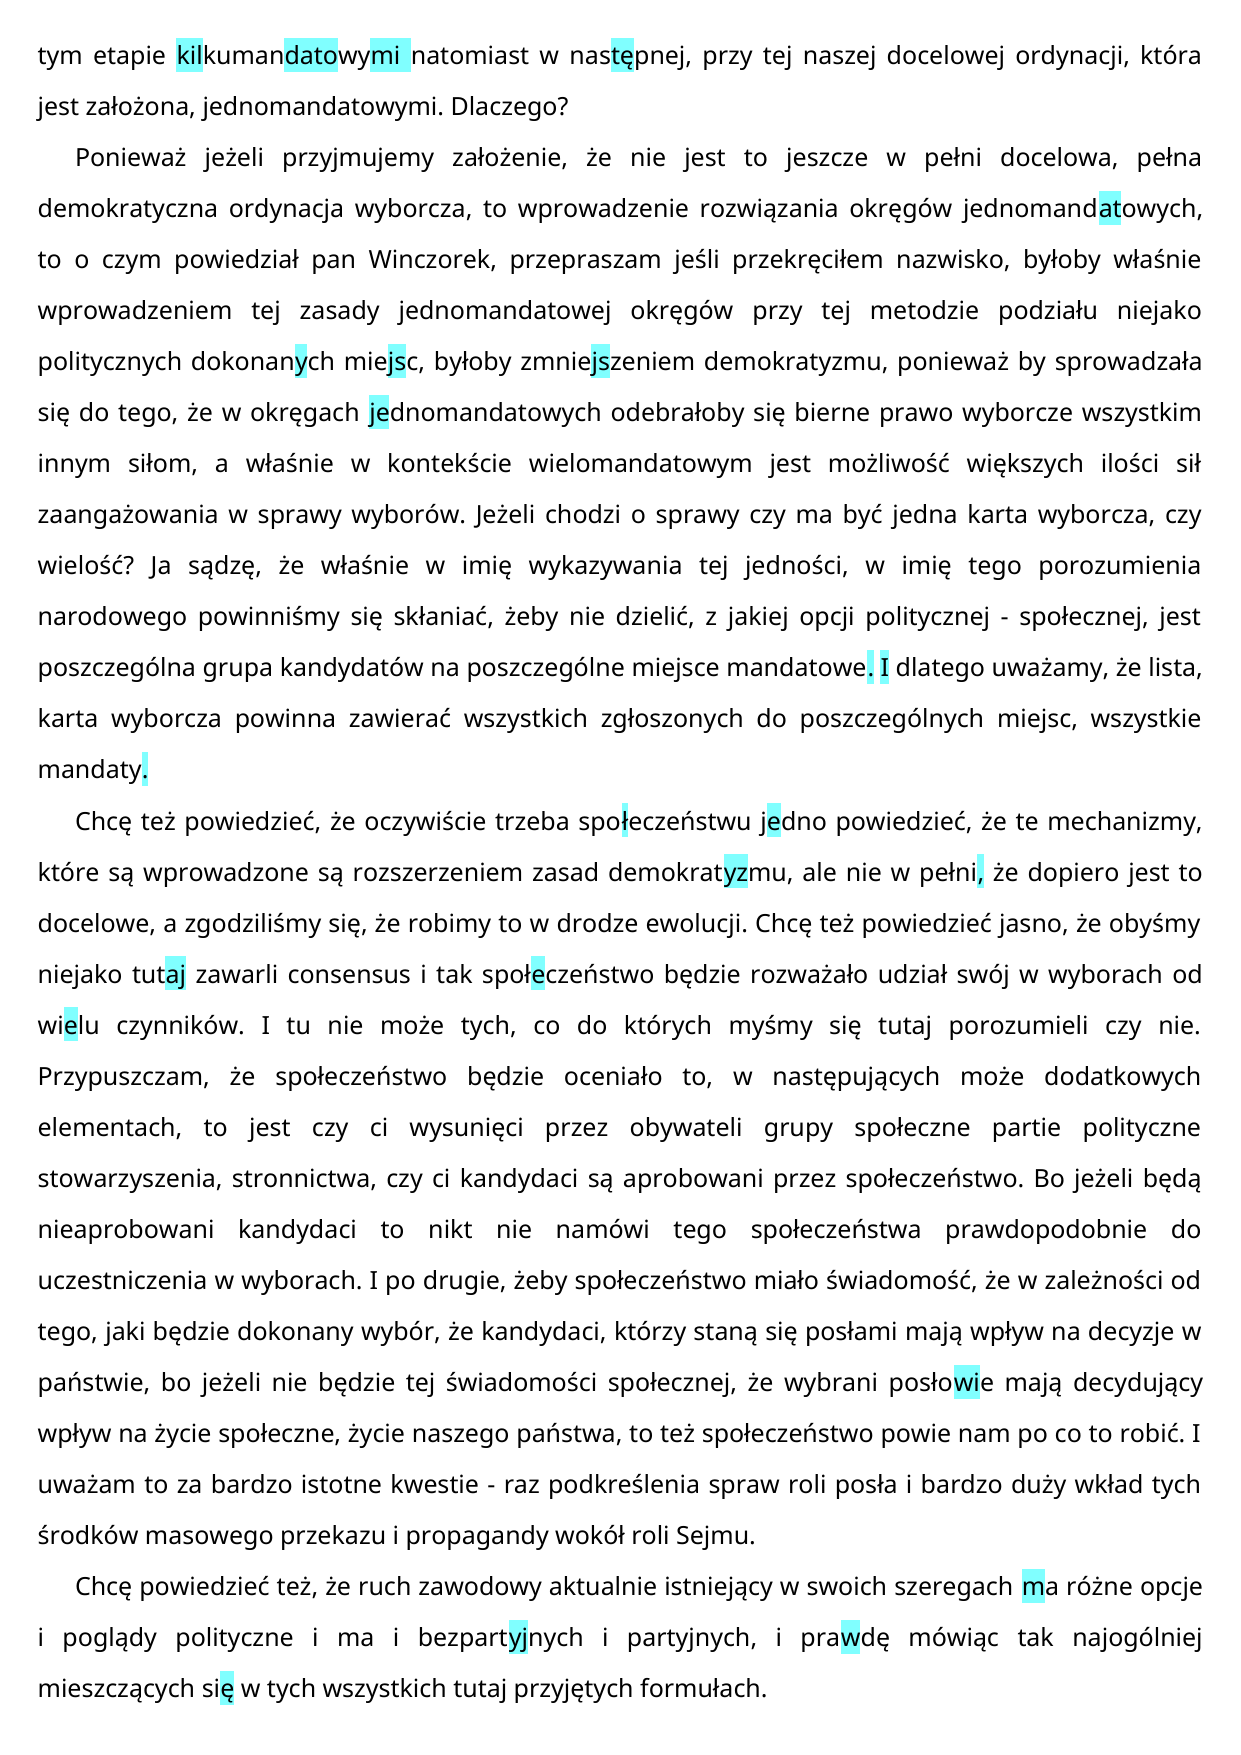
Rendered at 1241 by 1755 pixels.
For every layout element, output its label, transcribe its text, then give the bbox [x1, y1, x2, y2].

text Ponieważ jeżeli przyjmujemy założenie, że nie jest to jeszcze w pełni docelowa, pełna demokratyczna ordynacja wyborcza, to wprowadzenie rozwiązania okręgów jednomandatowych, to o czym powiedział pan Winczorek, przepraszam jeśli przekręciłem nazwisko, byłoby właśnie wprowadzeniem tej zasady jednomandatowej okręgów przy tej metodzie podziału niejako politycznych dokonanych miejsc, byłoby zmniejszeniem demokratyzmu, ponieważ by sprowadzała się do tego, że w okręgach jednomandatowych odebrałoby się bierne prawo wyborcze wszystkim innym siłom, a właśnie w kontekście wielomandatowym jest możliwość większych ilości sił zaangażowania w sprawy wyborów. Jeżeli chodzi o sprawy czy ma być jedna karta wyborcza, czy wielość? Ja sądzę, że właśnie w imię wykazywania tej jedności, w imię tego porozumienia narodowego powinniśmy się skłaniać, żeby nie dzielić, z jakiej opcji politycznej - społecznej, jest poszczególna grupa kandydatów na poszczególne miejsce mandatowe. I dlatego uważamy, że lista, karta wyborcza powinna zawierać wszystkich zgłoszonych do poszczególnych miejsc, wszystkie mandaty. [37, 139, 1203, 786]
text tym etapie kilkumandatowymi natomiast w następnej, przy tej naszej docelowej ordynacji, która jest założona, jednomandatowymi. Dlaczego? [37, 37, 1203, 123]
text Chcę też powiedzieć, że oczywiście trzeba społeczeństwu jedno powiedzieć, że te mechanizmy, które są wprowadzone są rozszerzeniem zasad demokratyzmu, ale nie w pełni, że dopiero jest to docelowe, a zgodziliśmy się, że robimy to w drodze ewolucji. Chcę też powiedzieć jasno, że obyśmy niejako tutaj zawarli consensus i tak społeczeństwo będzie rozważało udział swój w wyborach od wielu czynników. I tu nie może tych, co do których myśmy się tutaj porozumieli czy nie. Przypuszczam, że społeczeństwo będzie oceniało to, w następujących może dodatkowych elementach, to jest czy ci wysunięci przez obywateli grupy społeczne partie polityczne stowarzyszenia, stronnictwa, czy ci kandydaci są aprobowani przez społeczeństwo. Bo jeżeli będą nieaprobowani kandydaci to nikt nie namówi tego społeczeństwa prawdopodobnie do uczestniczenia w wyborach. I po drugie, żeby społeczeństwo miało świadomość, że w zależności od tego, jaki będzie dokonany wybór, że kandydaci, którzy staną się posłami mają wpływ na decyzje w państwie, bo jeżeli nie będzie tej świadomości społecznej, że wybrani posłowie mają decydujący wpływ na życie społeczne, życie naszego państwa, to też społeczeństwo powie nam po co to robić. I uważam to za bardzo istotne kwestie - raz podkreślenia spraw roli posła i bardzo duży wkład tych środków masowego przekazu i propagandy wokół roli Sejmu. [37, 803, 1203, 1552]
text Chcę powiedzieć też, że ruch zawodowy aktualnie istniejący w swoich szeregach ma różne opcje i poglądy polityczne i ma i bezpartyjnych i partyjnych, i prawdę mówiąc tak najogólniej mieszczących się w tych wszystkich tutaj przyjętych formułach. [37, 1569, 1203, 1705]
